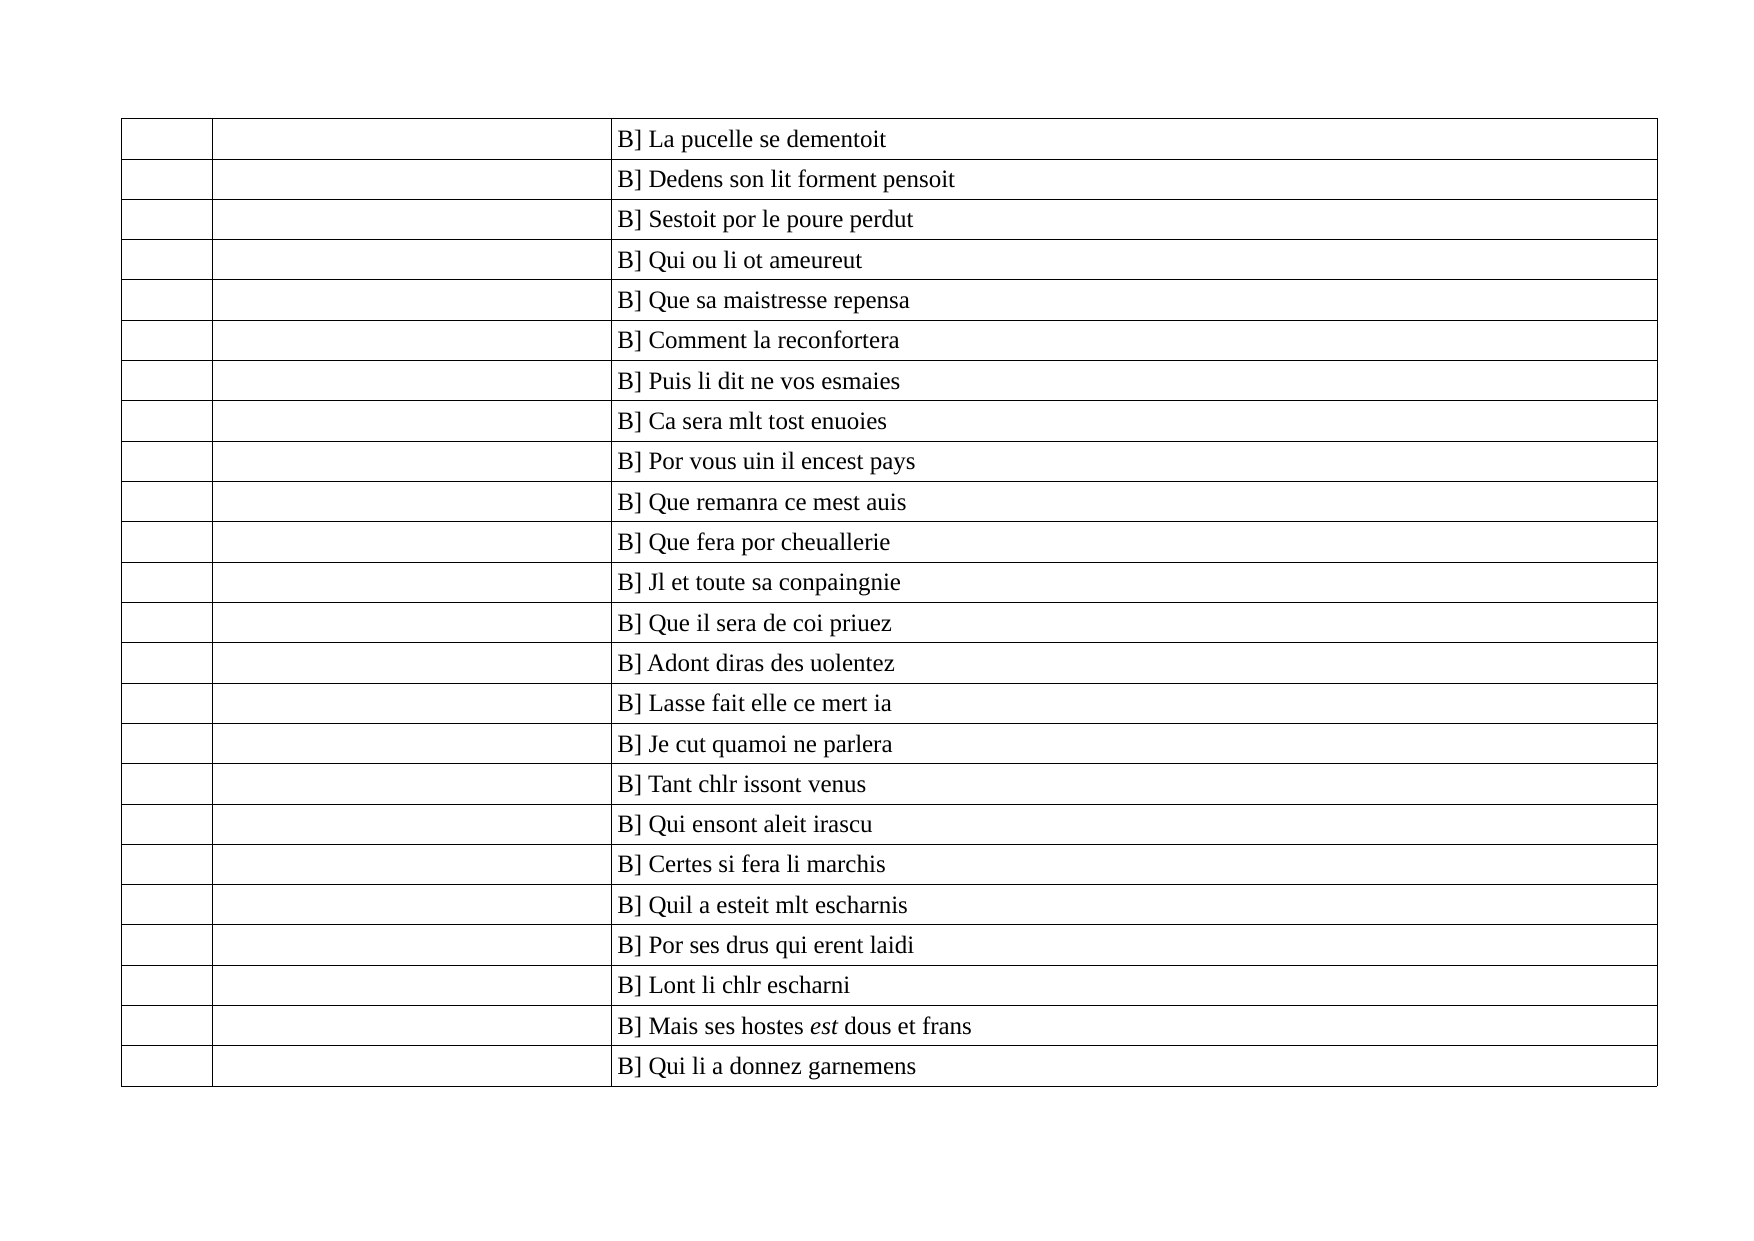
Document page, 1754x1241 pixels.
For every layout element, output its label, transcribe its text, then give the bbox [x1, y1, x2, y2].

table_cell [122, 1006, 212, 1045]
table_cell [122, 885, 212, 924]
table_cell [213, 482, 611, 521]
table_cell B] Por ses drus qui erent laidi [612, 925, 1657, 965]
table_cell [122, 482, 212, 521]
table_cell [213, 885, 611, 924]
table_cell [122, 522, 212, 562]
table_cell [122, 442, 212, 481]
table_cell [122, 200, 212, 239]
table_cell [122, 1046, 212, 1086]
table_cell [122, 966, 212, 1005]
table_cell [213, 764, 611, 803]
table_cell [122, 361, 212, 400]
table_cell [122, 684, 212, 723]
table_cell B] Comment la reconfortera [612, 321, 1657, 360]
table_cell [213, 966, 611, 1005]
table_cell [213, 563, 611, 602]
table_cell B] Certes si fera li marchis [612, 845, 1657, 884]
table_cell [122, 724, 212, 763]
table_cell [122, 160, 212, 199]
table_cell [213, 442, 611, 481]
table_cell [213, 280, 611, 320]
table_cell B] Por vous uin il encest pays [612, 442, 1657, 481]
table_cell B] Quil a esteit mlt escharnis [612, 885, 1657, 924]
table_cell B] Que fera por cheuallerie [612, 522, 1657, 562]
table_cell [122, 563, 212, 602]
table_cell [213, 1046, 611, 1086]
table_cell [213, 603, 611, 642]
table_cell [122, 764, 212, 803]
table_cell B] Sestoit por le poure perdut [612, 200, 1657, 239]
table_cell B] Adont diras des uolentez [612, 643, 1657, 682]
table_cell [122, 603, 212, 642]
table_cell [122, 845, 212, 884]
table_cell [213, 119, 611, 158]
table_cell B] Lont li chlr escharni [612, 966, 1657, 1005]
table_cell B] Je cut quamoi ne parlera [612, 724, 1657, 763]
table_cell [213, 643, 611, 682]
table_cell B] Que sa maistresse repensa [612, 280, 1657, 320]
table_cell [122, 643, 212, 682]
table_cell B] Que remanra ce mest auis [612, 482, 1657, 521]
table_cell [213, 401, 611, 441]
table_cell B] Dedens son lit forment pensoit [612, 160, 1657, 199]
table_cell B] Qui li a donnez garnemens [612, 1046, 1657, 1086]
table_cell [213, 925, 611, 965]
table_cell [122, 401, 212, 441]
table_cell B] Ca sera mlt tost enuoies [612, 401, 1657, 441]
table_cell B] Jl et toute sa conpaingnie [612, 563, 1657, 602]
table_cell [213, 522, 611, 562]
table_cell B] Qui ensont aleit irascu [612, 805, 1657, 844]
table_cell [213, 240, 611, 279]
table_cell [213, 724, 611, 763]
table_cell B] Lasse fait elle ce mert ia [612, 684, 1657, 723]
table_cell B] Mais ses hostes est dous et frans [612, 1006, 1657, 1045]
table_cell [122, 240, 212, 279]
table_cell B] Qui ou li ot ameureut [612, 240, 1657, 279]
table_cell B] La pucelle se dementoit [612, 119, 1657, 158]
table_cell [213, 361, 611, 400]
table_cell [213, 845, 611, 884]
table_cell [213, 805, 611, 844]
table_cell [213, 1006, 611, 1045]
table_cell [213, 321, 611, 360]
table_cell [122, 119, 212, 158]
table_cell B] Que il sera de coi priuez [612, 603, 1657, 642]
table_cell [213, 200, 611, 239]
table_cell [122, 925, 212, 965]
table_cell [122, 280, 212, 320]
table_cell [213, 684, 611, 723]
table_cell [122, 805, 212, 844]
table_cell B] Puis li dit ne vos esmaies [612, 361, 1657, 400]
table_cell [122, 321, 212, 360]
table_cell [213, 160, 611, 199]
table_cell B] Tant chlr issont venus [612, 764, 1657, 803]
